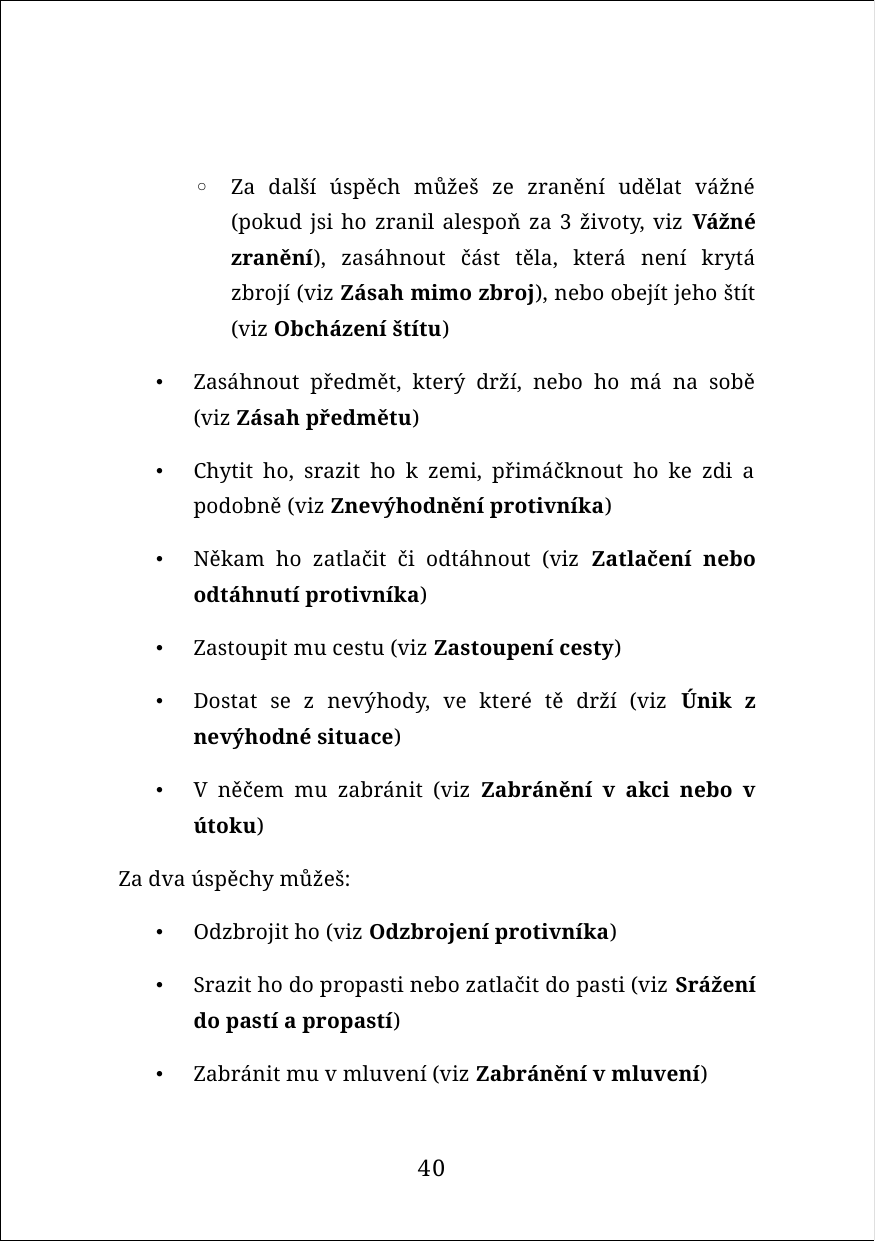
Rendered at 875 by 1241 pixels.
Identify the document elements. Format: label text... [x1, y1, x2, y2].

list Zasáhnout předmět, který drží, nebo ho má na sobě (viz Zásah předmětu) [156, 367, 756, 431]
list Chytit ho, srazit ho k zemi, přimáčknout ho ke zdi a podobně (viz Znevýhodnění protivníka) [156, 456, 756, 520]
list Srazit ho do propasti nebo zatlačit do pasti (viz Srážení do pastí a propastí) [156, 971, 756, 1034]
list Zastoupit mu cestu (viz Zastoupení cesty) [156, 633, 756, 662]
list Někam ho zatlačit či odtáhnout (viz Zatlačení nebo odtáhnutí protivníka) [156, 544, 756, 608]
list V něčem mu zabránit (viz Zabránění v akci nebo v útoku) [156, 775, 756, 839]
list Zabránit mu v mluvení (viz Zabránění v mluvení) [156, 1059, 756, 1088]
text Za dva úspěchy můžeš: [118, 864, 756, 892]
list Dostat se z nevýhody, ve které tě drží (viz Únik z nevýhodné situace) [156, 687, 756, 751]
list Za další úspěch můžeš ze zranění udělat vážné (pokud jsi ho zranil alespoň za 3 životy, viz Vážné zranění), zasáhnout část těla, která není krytá zbrojí (viz Zásah mimo zbroj), nebo obejít jeho štít (viz Obcházení štítu) [193, 172, 756, 342]
list Odzbrojit ho (viz Odzbrojení protivníka) [156, 917, 756, 946]
